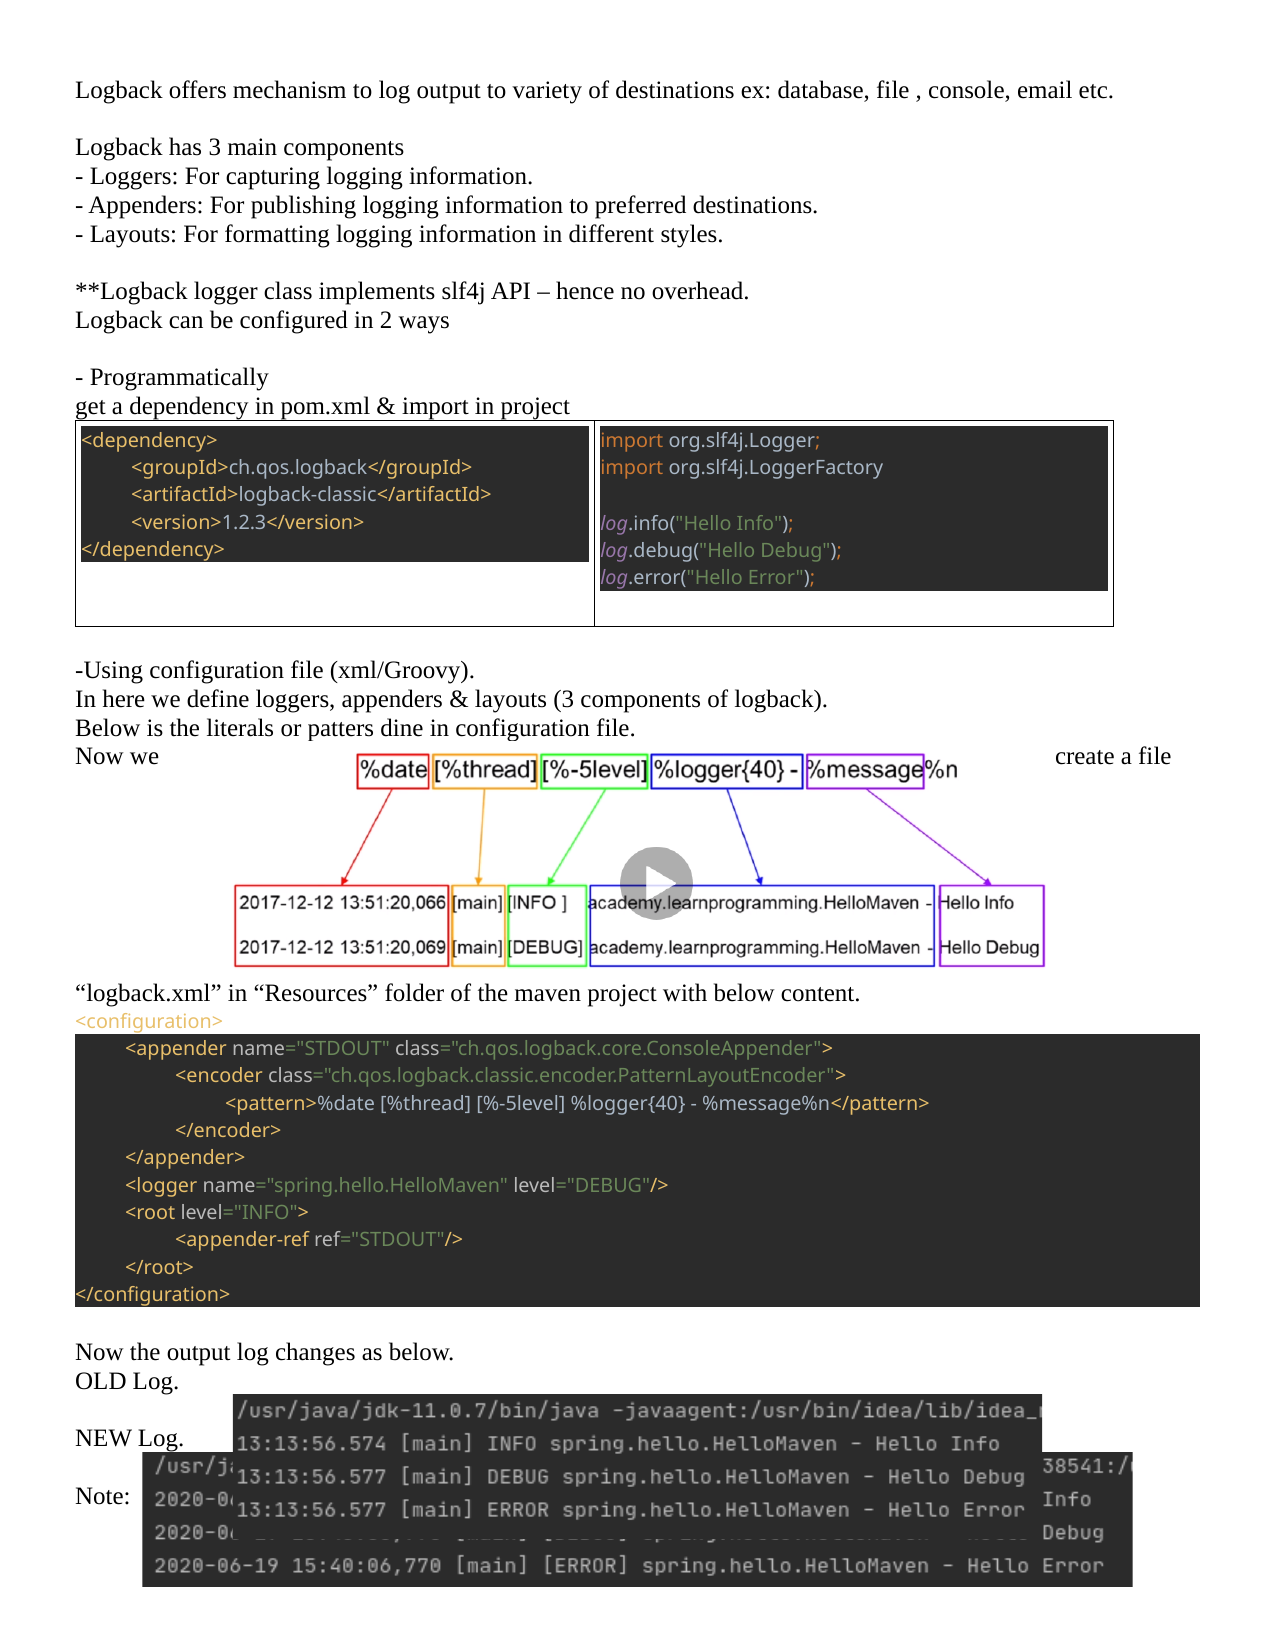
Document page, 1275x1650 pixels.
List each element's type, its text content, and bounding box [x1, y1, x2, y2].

table_header <dependency> <groupId>ch.qos.logback</groupId> <artifactId>logback-classic</artifactId> <version>1.2.3</version> </dependency> [76, 421, 594, 626]
text Note: [75, 1481, 142, 1509]
text -Using configuration file (xml/Groovy). [75, 655, 1200, 684]
text Logback has 3 main components [75, 132, 1200, 161]
text <encoder class="ch.qos.logback.classic.encoder.PatternLayoutEncoder"> [75, 1061, 1200, 1089]
text - Appenders: For publishing logging information to preferred destinations. [75, 190, 1200, 219]
text <appender-ref ref="STDOUT"/> [75, 1226, 1200, 1253]
text OLD Log. [75, 1366, 1200, 1394]
text **Logback logger class implements slf4j API – hence no overhead. [75, 276, 1200, 305]
text Logback can be configured in 2 ways [75, 305, 1200, 334]
text </configuration> [75, 1281, 1200, 1307]
text </encoder> [75, 1116, 1200, 1143]
text <logger name="spring.hello.HelloMaven" level="DEBUG"/> [75, 1171, 1200, 1198]
text Now the output log changes as below. [75, 1337, 1200, 1366]
text - Loggers: For capturing logging information. [75, 161, 1200, 190]
table_header import org.slf4j.Logger; import org.slf4j.LoggerFactory log.info("Hello Info"); log.debug("Hello Debug"); log.error("Hello Error"); [595, 421, 1113, 626]
text - Programmatically [75, 362, 1200, 391]
text NEW Log. [75, 1423, 232, 1452]
text Logback offers mechanism to log output to variety of destinations ex: database, file , console, email etc. [75, 75, 1200, 104]
text <pattern>%date [%thread] [%-5level] %logger{40} - %message%n</pattern> [75, 1089, 1200, 1116]
text - Layouts: For formatting logging information in different styles. [75, 219, 1200, 247]
text </appender> [75, 1143, 1200, 1171]
text <appender name="STDOUT" class="ch.qos.logback.core.ConsoleAppender"> [75, 1034, 1200, 1061]
text <configuration> [75, 1007, 1200, 1034]
text In here we define loggers, appenders & layouts (3 components of logback). [75, 684, 1200, 713]
text [1133, 1481, 1200, 1509]
text [1043, 1423, 1200, 1452]
text Below is the literals or patters dine in configuration file. [75, 713, 1200, 741]
text <root level="INFO"> [75, 1198, 1200, 1226]
text get a dependency in pom.xml & import in project [75, 391, 1200, 420]
text </root> [75, 1253, 1200, 1281]
text Now we create a file “logback.xml” in “Resources” folder of the maven project with below content. [75, 741, 1200, 1007]
